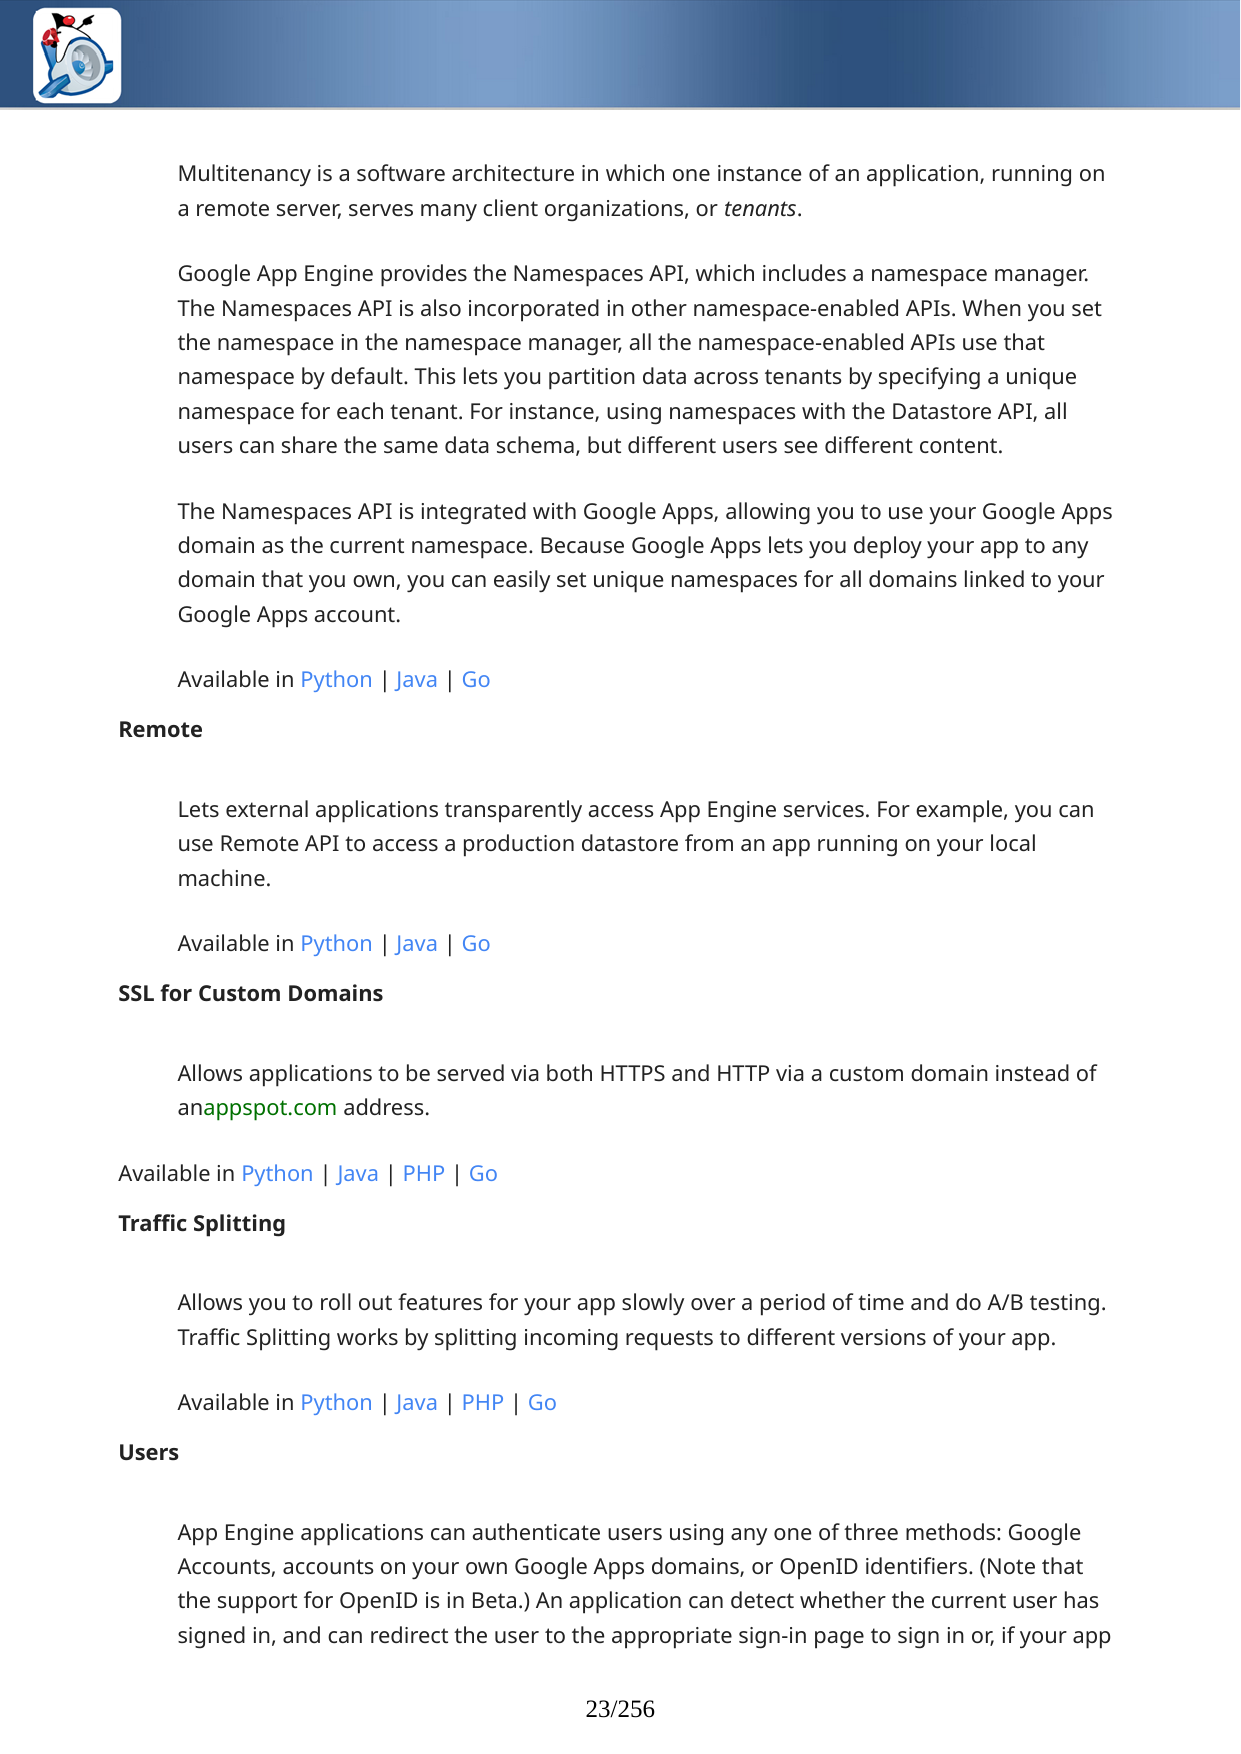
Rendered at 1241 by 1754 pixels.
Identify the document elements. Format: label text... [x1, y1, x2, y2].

picture [0, 0, 1241, 110]
list Multitenancy is a software architecture in which one instance of an application, running on a remote server, serves many client organizations, or tenants. [177, 153, 1122, 222]
list App Engine applications can authenticate users using any one of three methods: Google Accounts, accounts on your own Google Apps domains, or OpenID identifiers. (Note that the support for OpenID is in Beta.) An application can detect whether the current user has signed in, and can redirect the user to the appropriate sign-in page to sign in or, if your app [177, 1512, 1122, 1649]
list Available in Python | Java | Go [177, 660, 1122, 694]
list Lets external applications transparently access App Engine services. For example, you can use Remote API to access a production datastore from an app running on your local machine. [177, 789, 1122, 892]
list The Namespaces API is integrated with Google Apps, allowing you to use your Google Apps domain as the current namespace. Because Google Apps lets you deploy your app to any domain that you own, you can easily set unique namespaces for all domains linked to your Google Apps account. [177, 491, 1122, 628]
subtitle SSL for Custom Domains [118, 974, 1122, 1008]
subtitle Traffic Splitting [118, 1203, 1122, 1237]
list Available in Python | Java | PHP | Go [177, 1383, 1122, 1417]
list Available in Python | Java | Go [177, 924, 1122, 958]
text Available in Python | Java | PHP | Go [118, 1153, 1122, 1187]
subtitle Users [118, 1433, 1122, 1467]
list Allows applications to be served via both HTTPS and HTTP via a custom domain instead of anappspot.com address. [177, 1053, 1122, 1122]
list Allows you to roll out features for your app slowly over a period of time and do A/B testing. Traffic Splitting works by splitting incoming requests to different versions of your app. [177, 1283, 1122, 1351]
subtitle Remote [118, 710, 1122, 744]
list Google App Engine provides the Namespaces API, which includes a namespace manager. The Namespaces API is also incorporated in other namespace-enabled APIs. When you set the namespace in the namespace manager, all the namespace-enabled APIs use that namespace by default. This lets you partition data across tenants by specifying a unique namespace for each tenant. For instance, using namespaces with the Datastore API, all users can share the same data schema, but different users see different content. [177, 253, 1122, 460]
